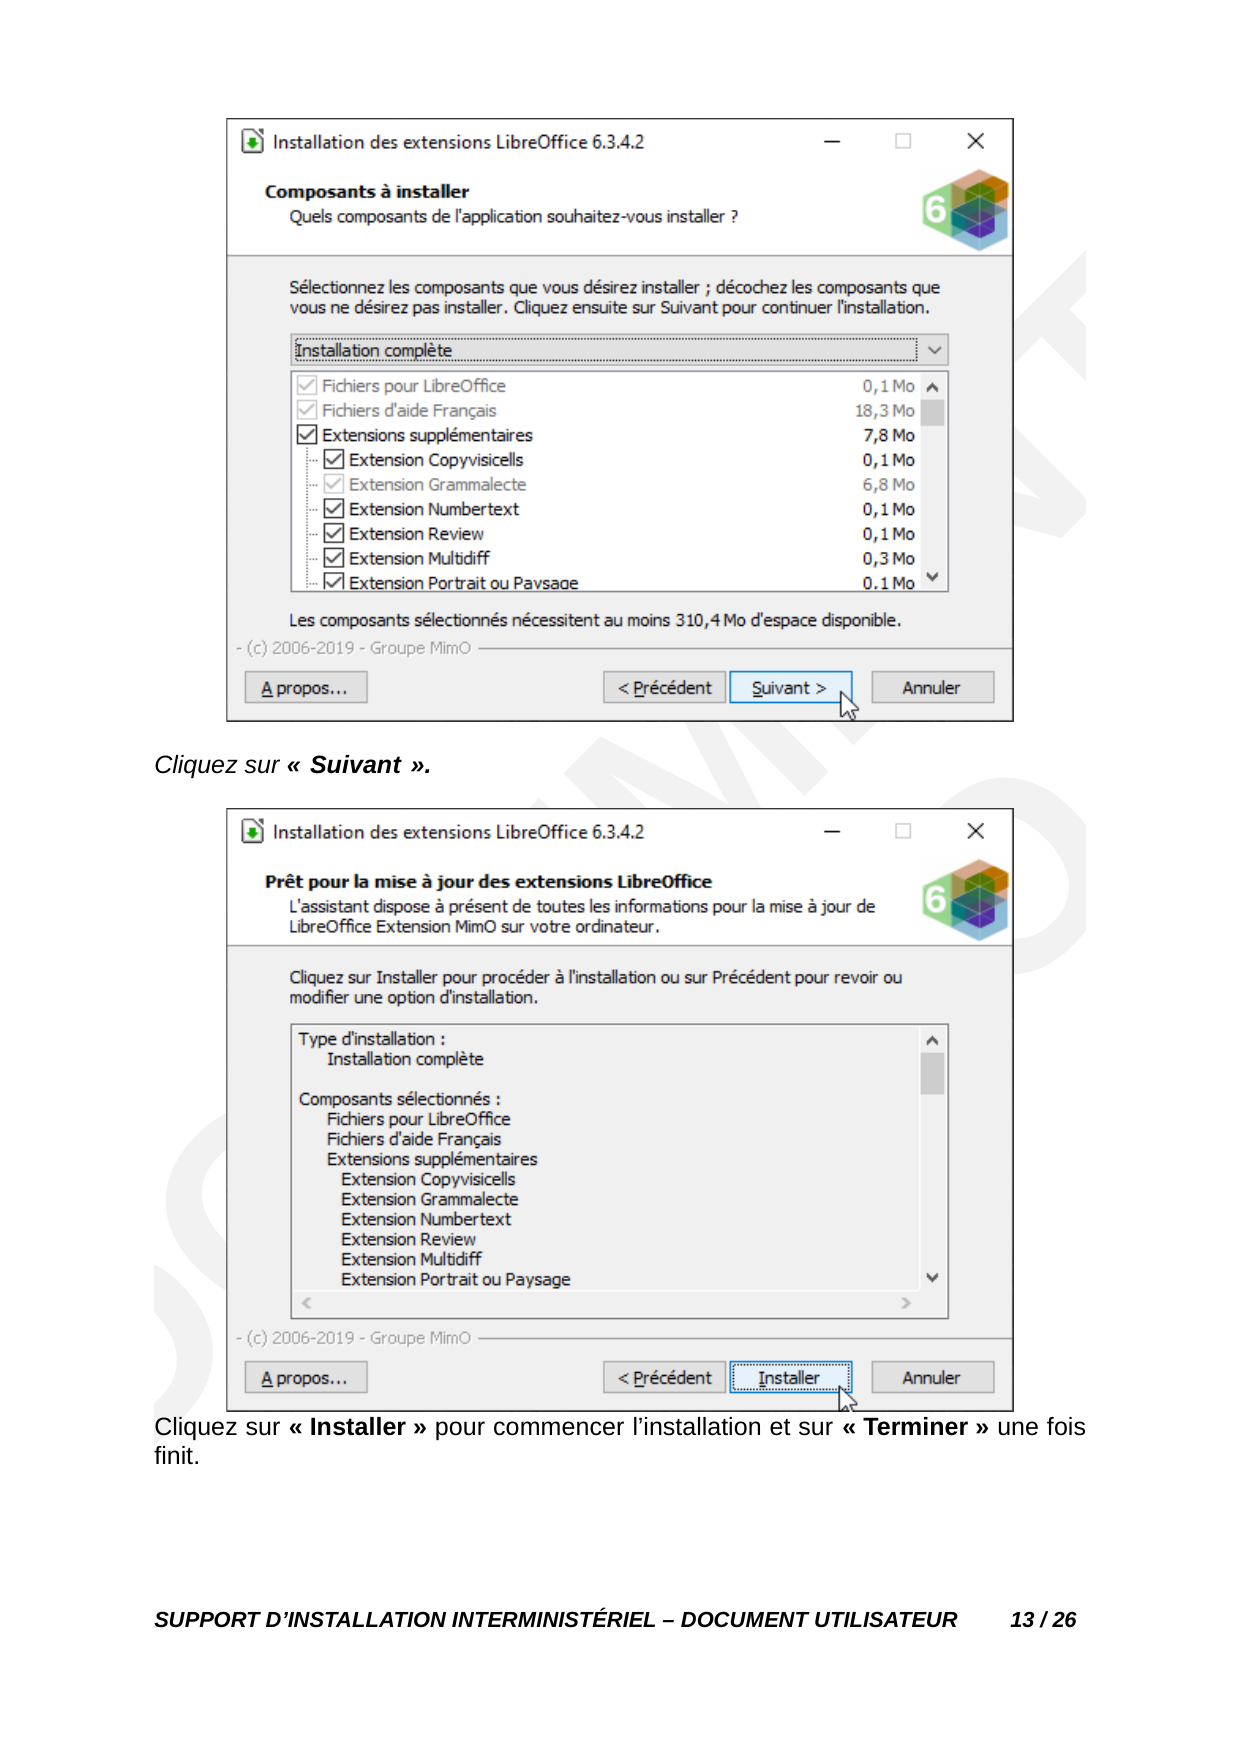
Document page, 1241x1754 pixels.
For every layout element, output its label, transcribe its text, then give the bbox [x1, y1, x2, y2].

picture [226, 808, 1014, 1412]
text Cliquez sur « Suivant ». [154, 750, 1086, 779]
picture [226, 118, 1014, 722]
text Cliquez sur « Installer » pour commencer l’installation et sur « Terminer » une fois finit. [154, 1149, 1086, 1470]
